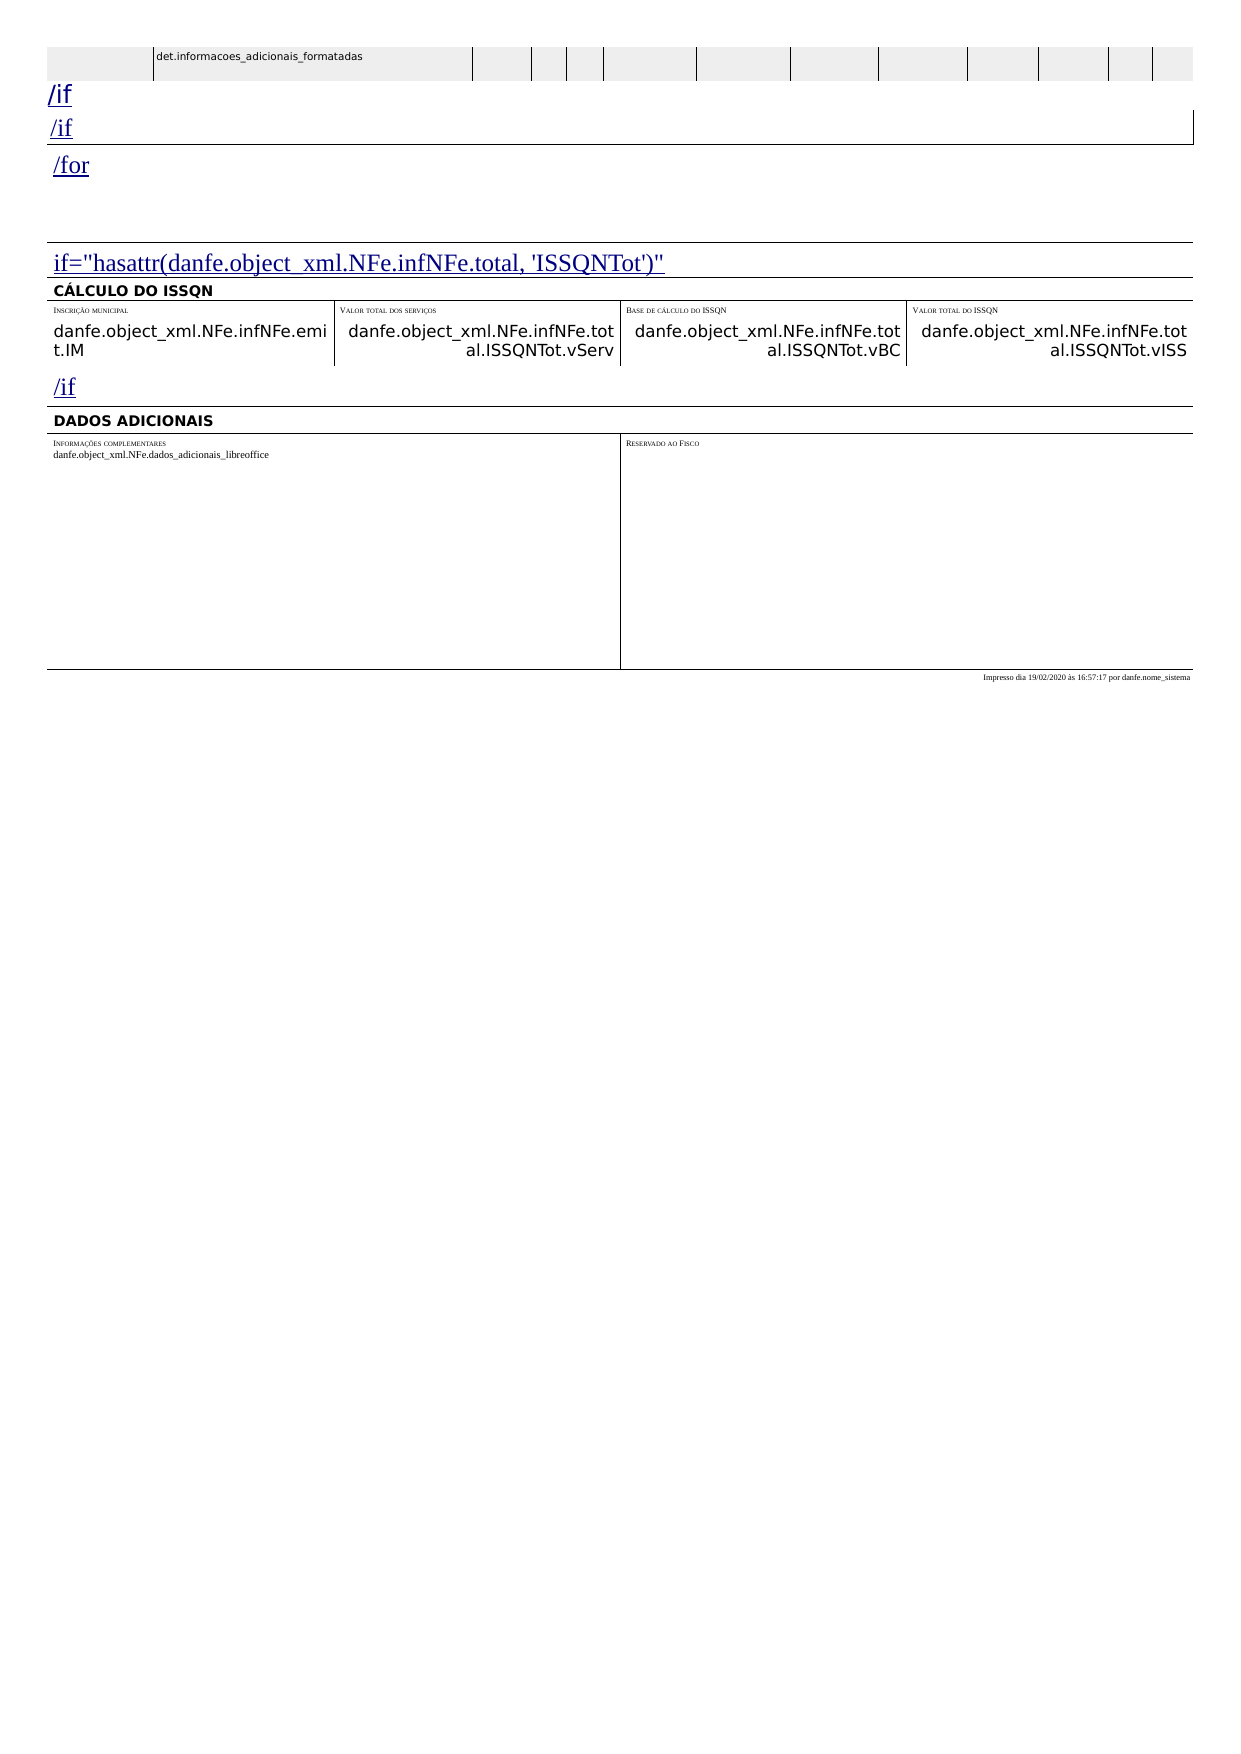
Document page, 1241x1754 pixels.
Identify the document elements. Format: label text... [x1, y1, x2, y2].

table_cell [567, 47, 603, 81]
table_cell [1109, 47, 1152, 81]
table_cell [473, 47, 531, 81]
table_cell Impresso dia 19/02/2020 às 14:34:30 por danfe.nome_sistema [47, 670, 1193, 685]
table_cell DADOS ADICIONAIS [47, 407, 1193, 433]
table_cell Base de cálculo do ISSQN danfe.object_xml.NFe.infNFe.total.ISSQNTot.vBC [621, 301, 906, 366]
table_cell [532, 47, 566, 81]
table_cell [1039, 47, 1108, 81]
table_cell CÁLCULO DO ISSQN [47, 278, 1193, 300]
table_cell [968, 47, 1038, 81]
table_cell [697, 47, 790, 81]
table_cell /if [47, 366, 1193, 406]
table_cell Informações complementares danfe.object_xml.NFe.dados_adicionais_libreoffice [47, 434, 620, 669]
table_cell Inscrição municipal danfe.object_xml.NFe.infNFe.emit.IM [47, 301, 334, 366]
table_cell [791, 47, 878, 81]
table_cell Valor total do ISSQN danfe.object_xml.NFe.infNFe.total.ISSQNTot.vISS [907, 301, 1193, 366]
table_cell /if [47, 81, 1193, 110]
table_cell det.informacoes_adicionais_formatadas [154, 47, 472, 81]
table_cell Reservado ao Fisco [621, 434, 1193, 669]
table_cell /if [47, 110, 1193, 144]
table_header if="hasattr(danfe.object_xml.NFe.infNFe.total, 'ISSQNTot')" [47, 243, 1193, 277]
table_cell [604, 47, 696, 81]
table_cell /for [47, 145, 1193, 184]
table_cell [1153, 47, 1193, 81]
table_cell [47, 47, 153, 81]
table_cell [879, 47, 967, 81]
table_cell Valor total dos serviços danfe.object_xml.NFe.infNFe.total.ISSQNTot.vServ [335, 301, 620, 366]
